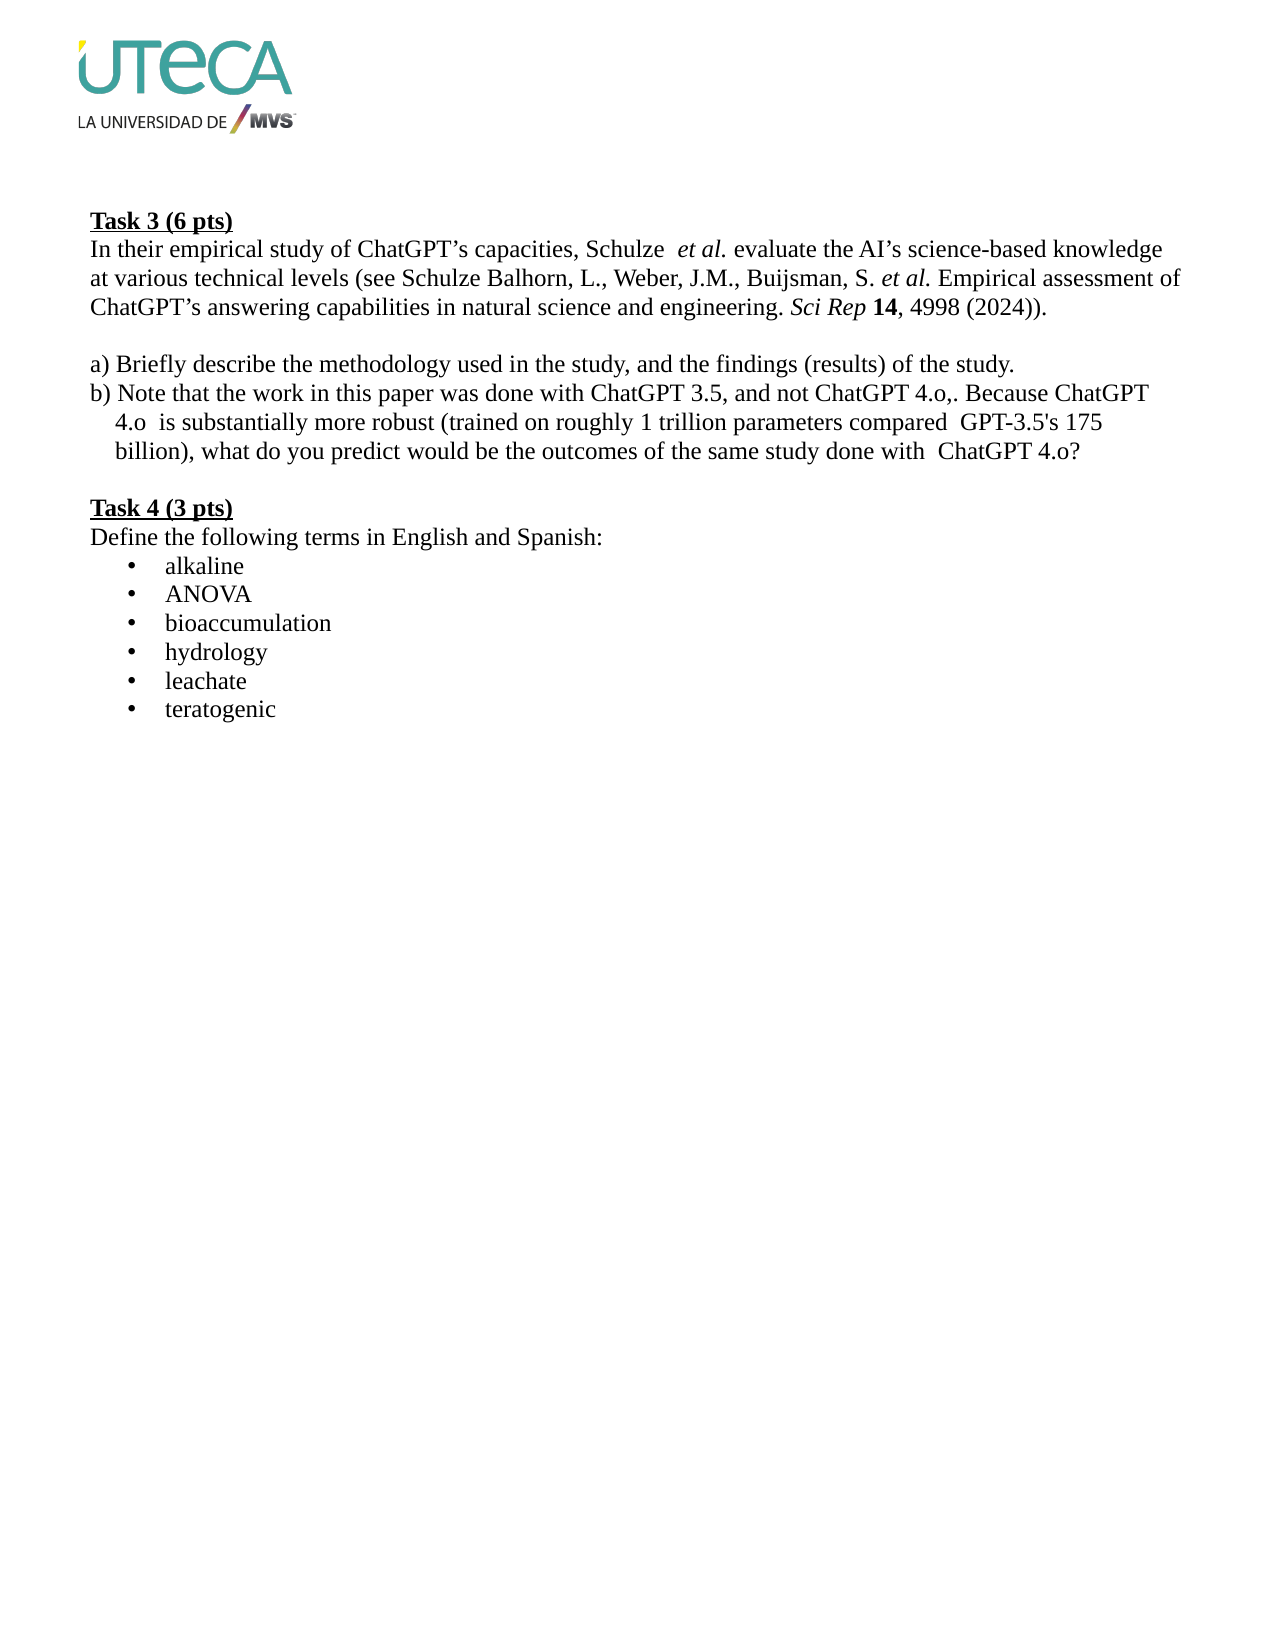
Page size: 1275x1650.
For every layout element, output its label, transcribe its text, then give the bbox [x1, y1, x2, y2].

list ANOVA [127, 579, 1185, 608]
text Define the following terms in English and Spanish: [90, 522, 1185, 551]
list alkaline [127, 551, 1185, 579]
list teratogenic [127, 694, 1185, 723]
text Task 3 (6 pts) [90, 206, 1185, 234]
list bioaccumulation [127, 608, 1185, 637]
text b) Note that the work in this paper was done with ChatGPT 3.5, and not ChatGPT 4.o,. Because ChatGPT [90, 378, 1185, 407]
text Task 4 (3 pts) [90, 493, 1185, 522]
text In their empirical study of ChatGPT’s capacities, Schulze et al. evaluate the AI’s science-based knowledge at various technical levels (see Schulze Balhorn, L., Weber, J.M., Buijsman, S. et al. Empirical assessment of ChatGPT’s answering capabilities in natural science and engineering. Sci Rep 14, 4998 (2024)). [90, 234, 1185, 321]
list leachate [127, 666, 1185, 694]
text 4.o is substantially more robust (trained on roughly 1 trillion parameters compared GPT-3.5's 175 [90, 407, 1185, 436]
text a) Briefly describe the methodology used in the study, and the findings (results) of the study. [90, 349, 1185, 378]
picture [76, 36, 299, 138]
list hydrology [127, 637, 1185, 666]
text billion), what do you predict would be the outcomes of the same study done with ChatGPT 4.o? [90, 436, 1185, 464]
